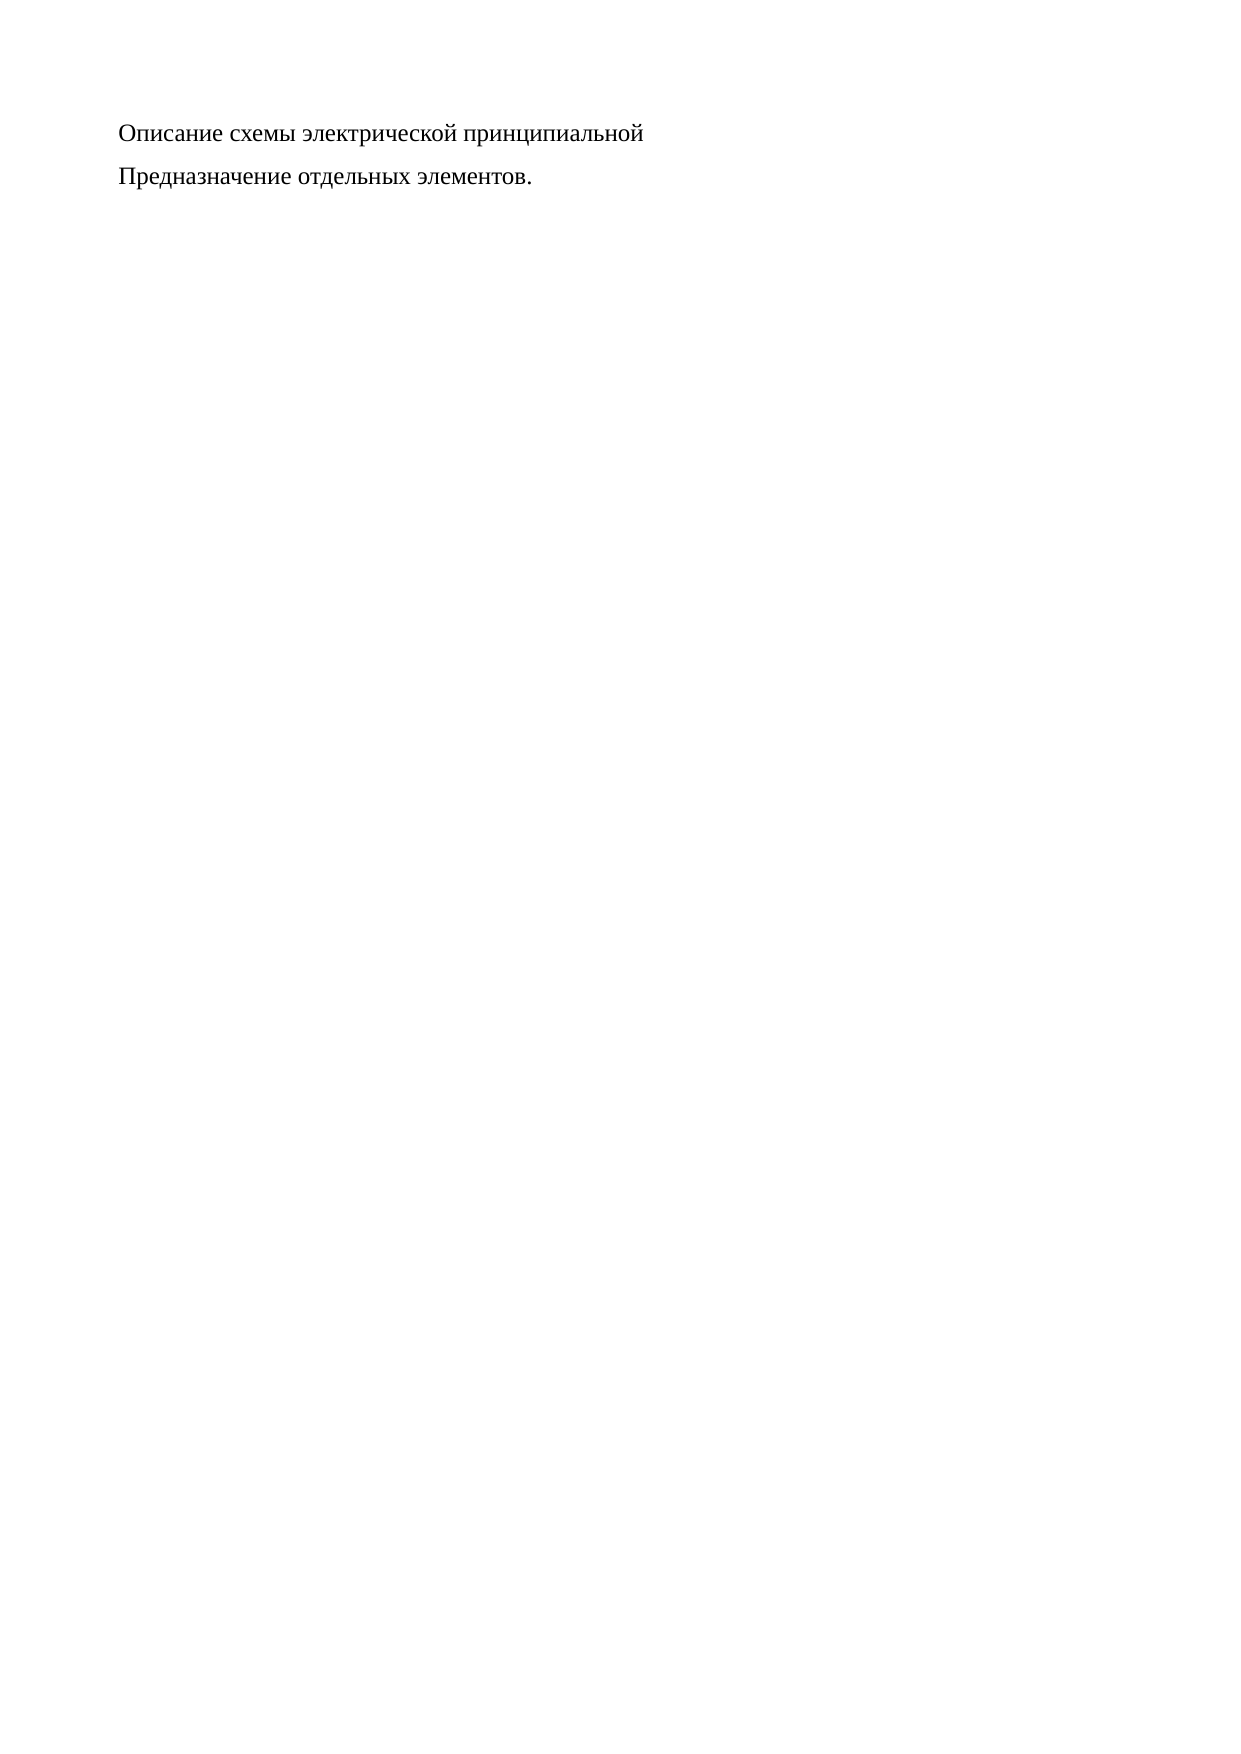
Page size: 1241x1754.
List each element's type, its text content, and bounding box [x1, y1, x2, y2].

text Описание схемы электрической принципиальной [118, 118, 1092, 147]
text Предназначение отдельных элементов. [118, 161, 1092, 190]
